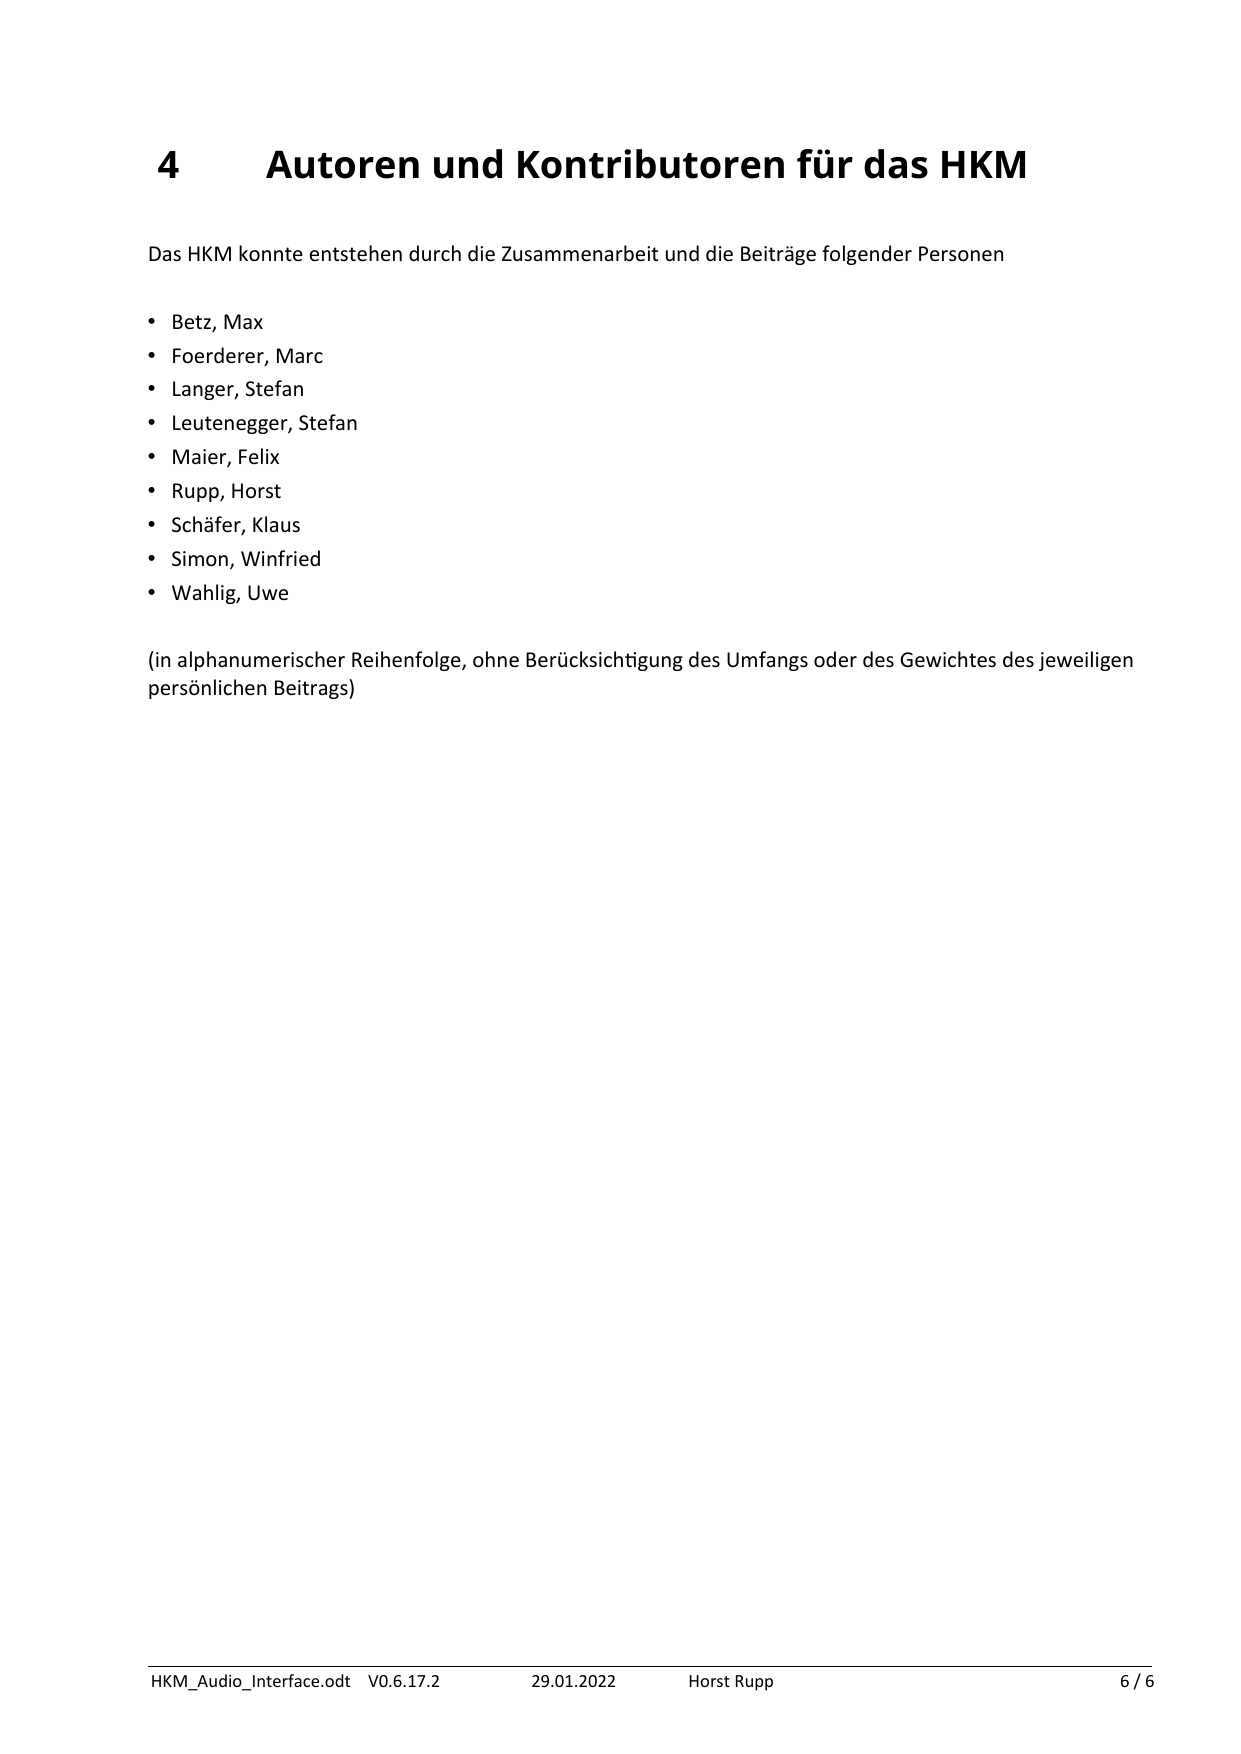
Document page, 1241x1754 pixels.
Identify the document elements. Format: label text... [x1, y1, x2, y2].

list Simon, Winfried [148, 544, 1152, 572]
list Schäfer, Klaus [148, 510, 1152, 538]
list Wahlig, Uwe [148, 578, 1152, 606]
subtitle Autoren und Kontributoren für das HKM [148, 138, 1128, 190]
list Betz, Max [148, 307, 1152, 335]
text (in alphanumerischer Reihenfolge, ohne Berücksichtigung des Umfangs oder des Gewichtes des jeweiligen persönlichen Beitrags) [148, 645, 1152, 701]
list Leutenegger, Stefan [148, 408, 1152, 436]
list Rupp, Horst [148, 476, 1152, 504]
list Langer, Stefan [148, 374, 1152, 403]
list Foerderer, Marc [148, 341, 1152, 369]
text Das HKM konnte entstehen durch die Zusammenarbeit und die Beiträge folgender Personen [148, 239, 1152, 267]
list Maier, Felix [148, 442, 1152, 470]
